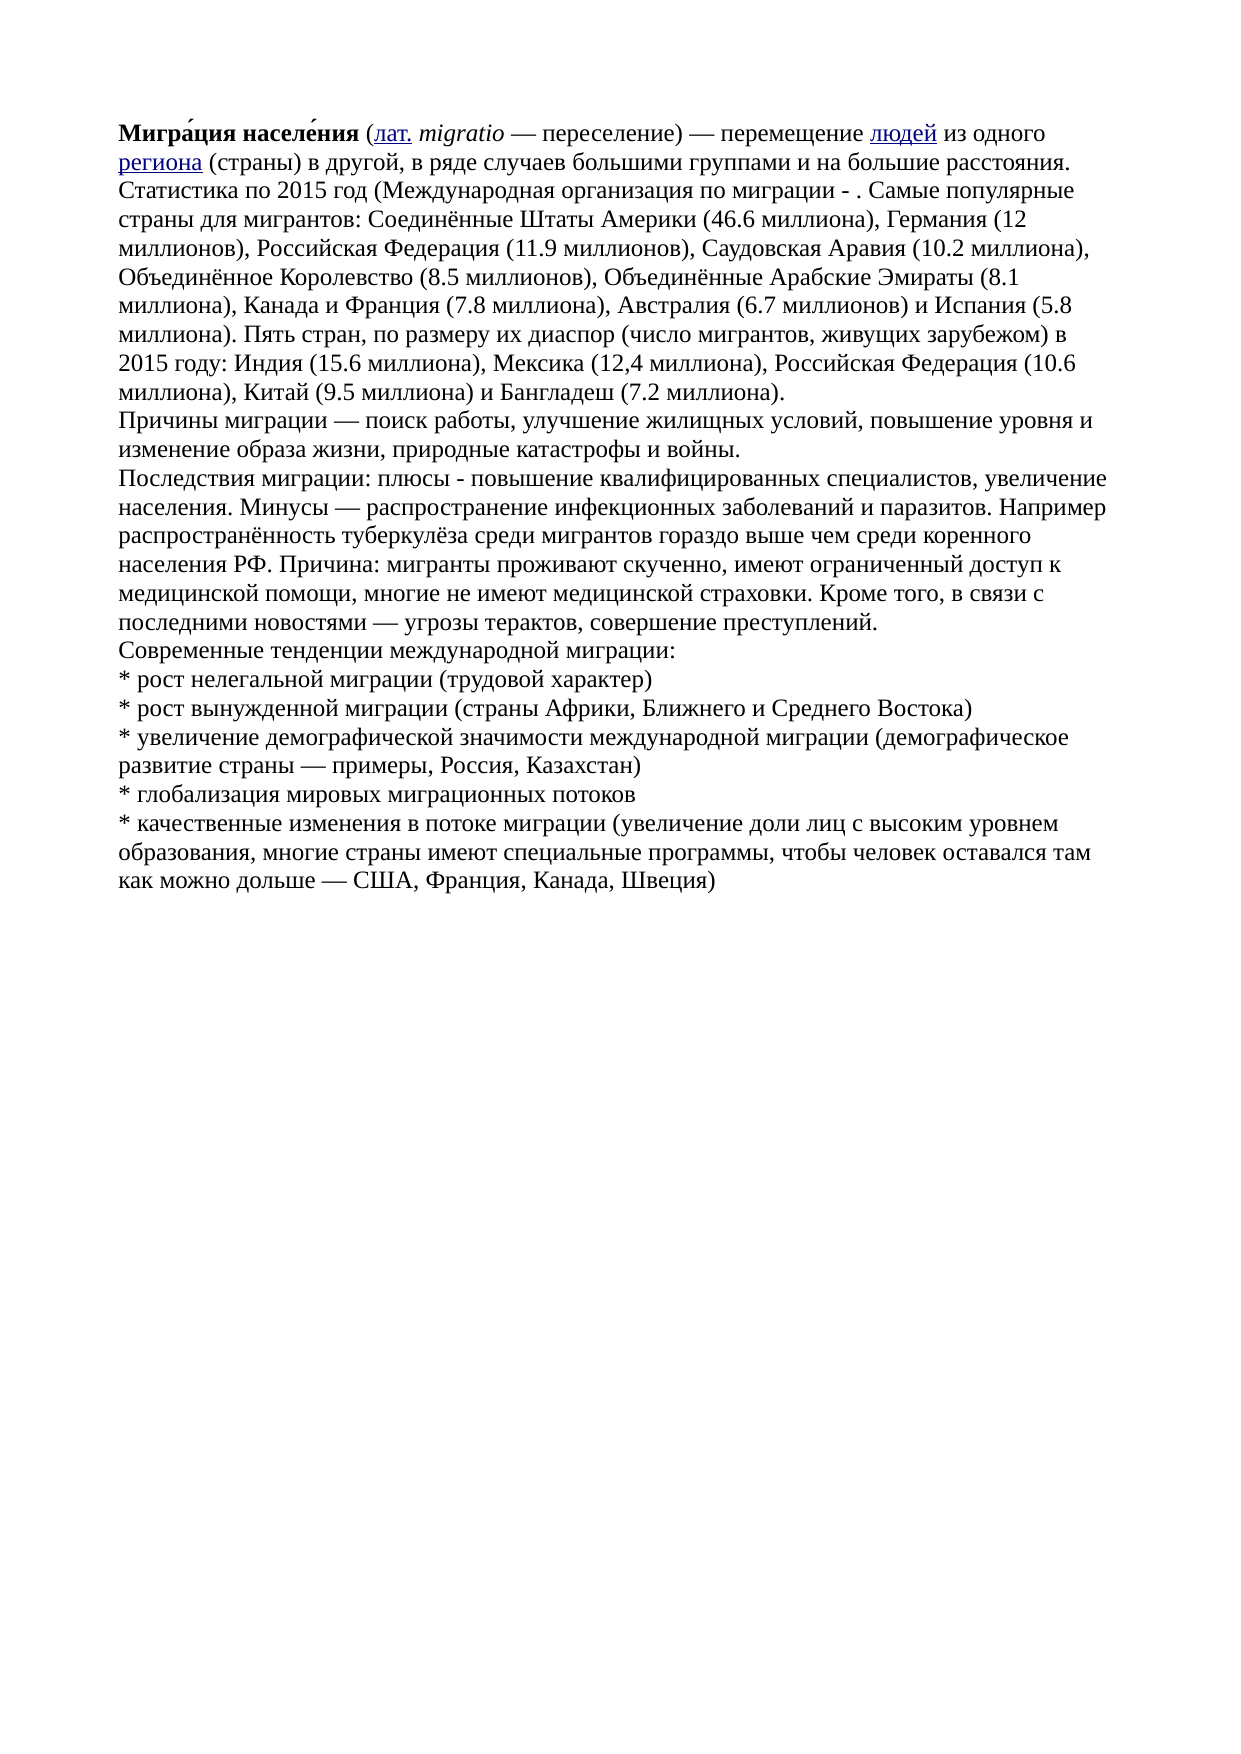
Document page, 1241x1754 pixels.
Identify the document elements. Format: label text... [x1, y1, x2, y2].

text Причины миграции — поиск работы, улучшение жилищных условий, повышение уровня и изменение образа жизни, природные катастрофы и войны. [118, 406, 1122, 463]
text Последствия миграции: плюсы - повышение квалифицированных специалистов, увеличение населения. Минусы — распространение инфекционных заболеваний и паразитов. Например распространённость туберкулёза среди мигрантов гораздо выше чем среди коренного населения РФ. Причина: мигранты проживают скученно, имеют ограниченный доступ к медицинской помощи, многие не имеют медицинской страховки. Кроме того, в связи с последними новостями — угрозы терактов, совершение преступлений. [118, 463, 1122, 636]
text Статистика по 2015 год (Международная организация по миграции - . Самые популярные страны для мигрантов: Соединённые Штаты Америки (46.6 миллиона), Германия (12 миллионов), Российская Федерация (11.9 миллионов), Саудовская Аравия (10.2 миллиона), Объединённое Королевство (8.5 миллионов), Объединённые Арабские Эмираты (8.1 миллиона), Канада и Франция (7.8 миллиона), Австралия (6.7 миллионов) и Испания (5.8 миллиона). Пять стран, по размеру их диаспор (число мигрантов, живущих зарубежом) в 2015 году: Индия (15.6 миллиона), Мексика (12,4 миллиона), Российская Федерация (10.6 миллиона), Китай (9.5 миллиона) и Бангладеш (7.2 миллиона). [118, 176, 1122, 406]
text * качественные изменения в потоке миграции (увеличение доли лиц с высоким уровнем образования, многие страны имеют специальные программы, чтобы человек оставался там как можно дольше — США, Франция, Канада, Швеция) [118, 808, 1122, 894]
text * глобализация мировых миграционных потоков [118, 779, 1122, 808]
text Современные тенденции международной миграции: [118, 636, 1122, 664]
text Мигра́ция населе́ния (лат. migratio — переселение) — перемещение людей из одного региона (страны) в другой, в ряде случаев большими группами и на большие расстояния. [118, 118, 1122, 176]
text * рост вынужденной миграции (страны Африки, Ближнего и Среднего Востока) [118, 693, 1122, 722]
text * увеличение демографической значимости международной миграции (демографическое развитие страны — примеры, Россия, Казахстан) [118, 722, 1122, 779]
text * рост нелегальной миграции (трудовой характер) [118, 664, 1122, 693]
